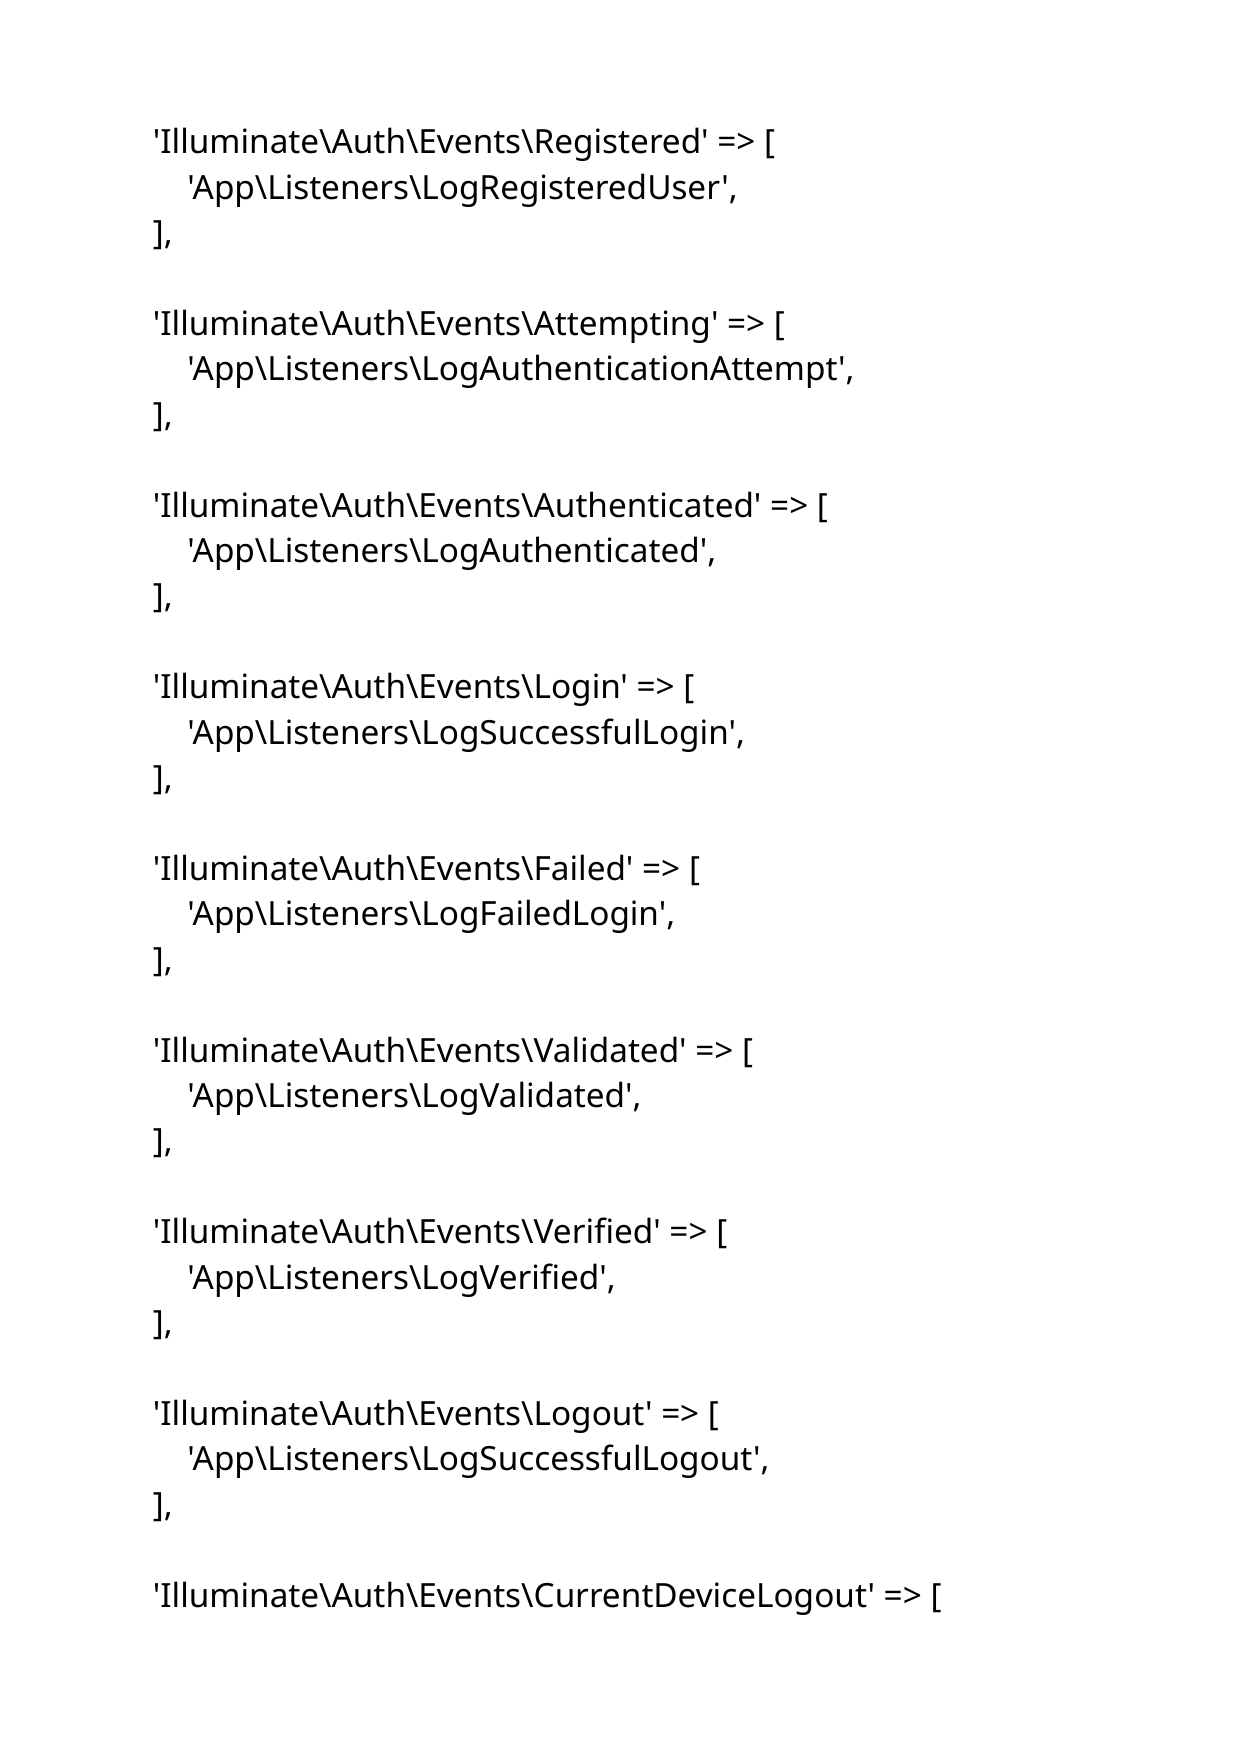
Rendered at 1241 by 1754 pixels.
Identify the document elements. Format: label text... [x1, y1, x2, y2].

text ], [118, 1481, 1122, 1526]
text 'App\Listeners\LogSuccessfulLogout', [118, 1435, 1122, 1481]
text ], [118, 1117, 1122, 1163]
text 'Illuminate\Auth\Events\Verified' => [ [118, 1208, 1122, 1253]
text 'Illuminate\Auth\Events\Validated' => [ [118, 1026, 1122, 1072]
text 'Illuminate\Auth\Events\Registered' => [ [118, 118, 1122, 163]
text ], [118, 391, 1122, 436]
text 'Illuminate\Auth\Events\Login' => [ [118, 663, 1122, 708]
text 'App\Listeners\LogRegisteredUser', [118, 163, 1122, 209]
text ], [118, 754, 1122, 799]
text 'Illuminate\Auth\Events\Logout' => [ [118, 1390, 1122, 1435]
text 'Illuminate\Auth\Events\Failed' => [ [118, 845, 1122, 890]
text ], [118, 1299, 1122, 1344]
text ], [118, 209, 1122, 254]
text 'App\Listeners\LogAuthenticated', [118, 527, 1122, 572]
text 'App\Listeners\LogSuccessfulLogin', [118, 708, 1122, 754]
text 'Illuminate\Auth\Events\Attempting' => [ [118, 300, 1122, 345]
text ], [118, 936, 1122, 981]
text ], [118, 572, 1122, 618]
text 'App\Listeners\LogAuthenticationAttempt', [118, 345, 1122, 391]
text 'Illuminate\Auth\Events\Authenticated' => [ [118, 481, 1122, 527]
text 'Illuminate\Auth\Events\CurrentDeviceLogout' => [ [118, 1571, 1122, 1617]
text 'App\Listeners\LogVerified', [118, 1253, 1122, 1299]
text 'App\Listeners\LogFailedLogin', [118, 890, 1122, 936]
text 'App\Listeners\LogValidated', [118, 1072, 1122, 1117]
